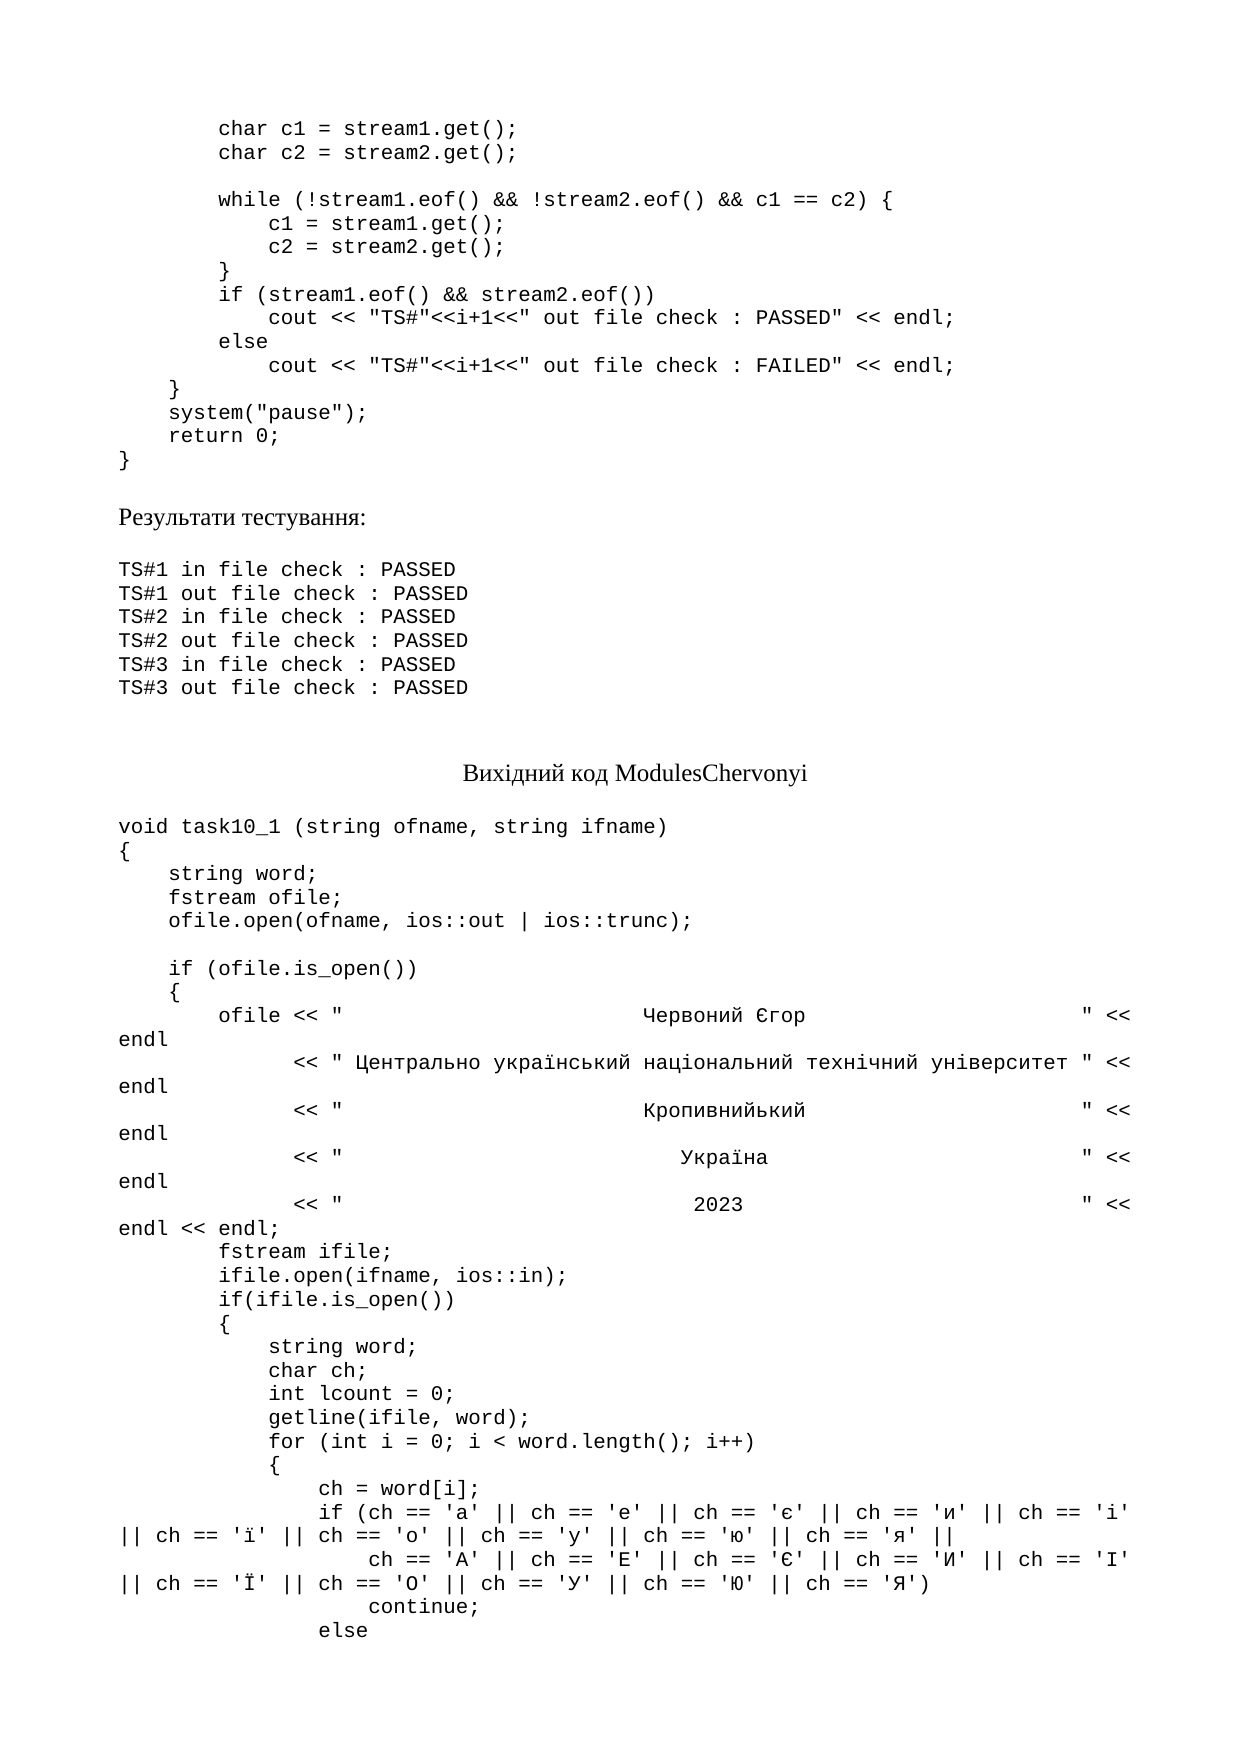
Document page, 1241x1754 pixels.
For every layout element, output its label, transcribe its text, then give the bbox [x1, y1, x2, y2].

text << " Кропивнийький " << endl [118, 1100, 1152, 1147]
text string word; [118, 863, 1152, 887]
text TS#2 in file check : PASSED [118, 606, 1152, 630]
text { [118, 1454, 1152, 1478]
text system("pause"); [118, 402, 1152, 426]
text else [118, 1620, 1152, 1643]
text ch == 'А' || ch == 'Е' || ch == 'Є' || ch == 'И' || ch == 'І' || ch == 'Ї' || ch == 'О' || ch == 'У' || ch == 'Ю' || ch == 'Я') [118, 1549, 1152, 1596]
text { [118, 1312, 1152, 1336]
text getline(ifile, word); [118, 1407, 1152, 1431]
text ch = word[i]; [118, 1478, 1152, 1502]
text for (int i = 0; i < word.length(); i++) [118, 1431, 1152, 1454]
text c2 = stream2.get(); [118, 236, 1152, 260]
text continue; [118, 1596, 1152, 1620]
text int lcount = 0; [118, 1383, 1152, 1407]
text { [118, 839, 1152, 863]
text fstream ifile; [118, 1242, 1152, 1265]
text void task10_1 (string ofname, string ifname) [118, 816, 1152, 839]
text if(ifile.is_open()) [118, 1289, 1152, 1312]
text TS#1 in file check : PASSED [118, 559, 1152, 583]
text TS#3 out file check : PASSED [118, 677, 1152, 701]
text char c1 = stream1.get(); [118, 118, 1152, 142]
text << " 2023 " << endl << endl; [118, 1194, 1152, 1242]
text cout << "TS#"<<i+1<<" out file check : FAILED" << endl; [118, 354, 1152, 378]
text char c2 = stream2.get(); [118, 142, 1152, 165]
text TS#2 out file check : PASSED [118, 630, 1152, 654]
text string word; [118, 1336, 1152, 1360]
text ofile.open(ofname, ios::out | ios::trunc); [118, 911, 1152, 934]
text Результати тестування: [118, 502, 1152, 530]
text if (ch == 'а' || ch == 'е' || ch == 'є' || ch == 'и' || ch == 'і' || ch == 'ї' || ch == 'о' || ch == 'у' || ch == 'ю' || ch == 'я' || [118, 1502, 1152, 1549]
text while (!stream1.eof() && !stream2.eof() && c1 == c2) { [118, 189, 1152, 213]
text } [118, 260, 1152, 284]
text TS#1 out file check : PASSED [118, 583, 1152, 606]
text fstream ofile; [118, 887, 1152, 911]
text char ch; [118, 1360, 1152, 1383]
text << " Україна " << endl [118, 1147, 1152, 1194]
text Вихідний код ModulesChervonyi [118, 758, 1152, 787]
text ofile << " Червоний Єгор " << endl [118, 1005, 1152, 1052]
text else [118, 331, 1152, 354]
text { [118, 981, 1152, 1005]
text } [118, 378, 1152, 402]
text return 0; [118, 426, 1152, 449]
text if (stream1.eof() && stream2.eof()) [118, 284, 1152, 307]
text } [118, 449, 1152, 473]
text TS#3 in file check : PASSED [118, 654, 1152, 677]
text if (ofile.is_open()) [118, 958, 1152, 981]
text c1 = stream1.get(); [118, 213, 1152, 236]
text cout << "TS#"<<i+1<<" out file check : PASSED" << endl; [118, 307, 1152, 331]
text << " Центрально український національний технічний університет " << endl [118, 1052, 1152, 1100]
text ifile.open(ifname, ios::in); [118, 1265, 1152, 1289]
